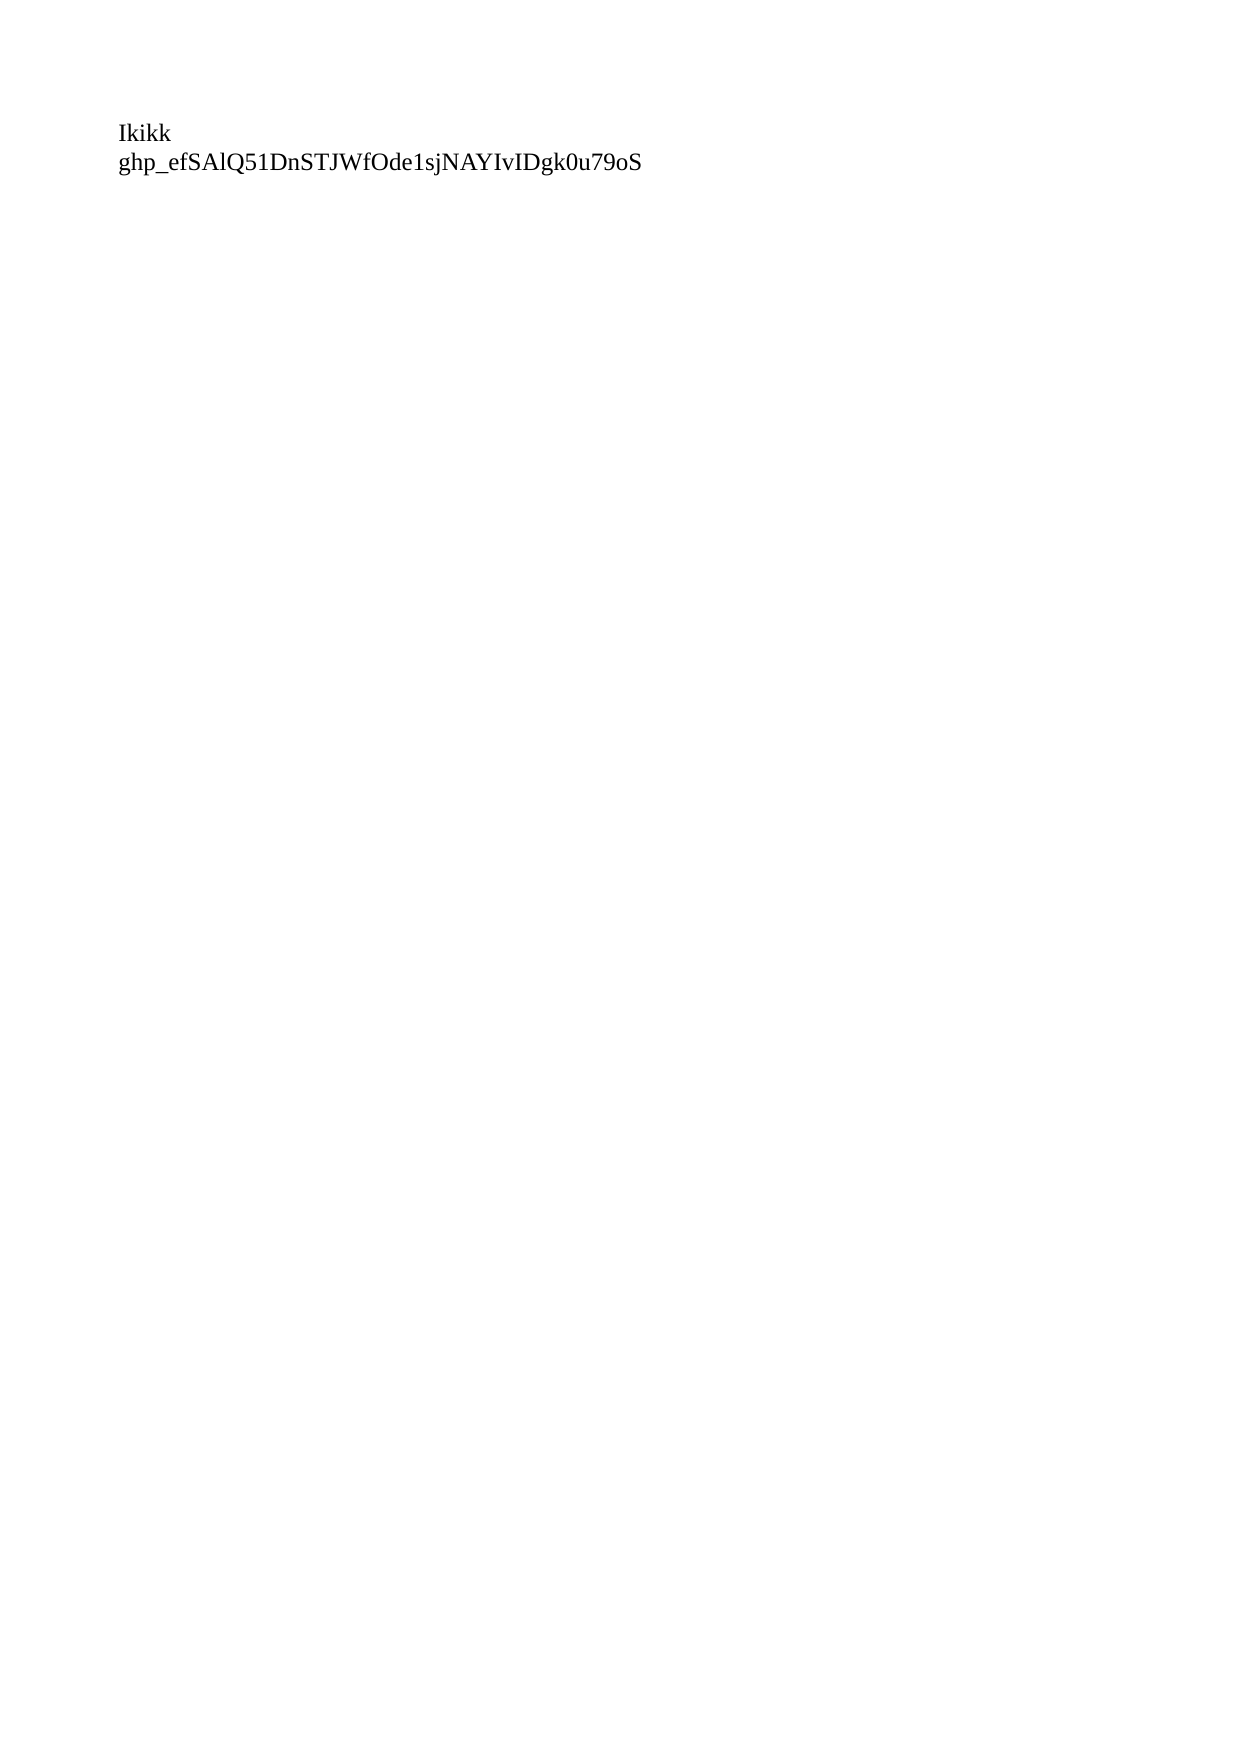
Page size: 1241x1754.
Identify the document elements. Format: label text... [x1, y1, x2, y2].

text 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 [118, 147, 1122, 176]
text Ikikk [118, 118, 1122, 147]
